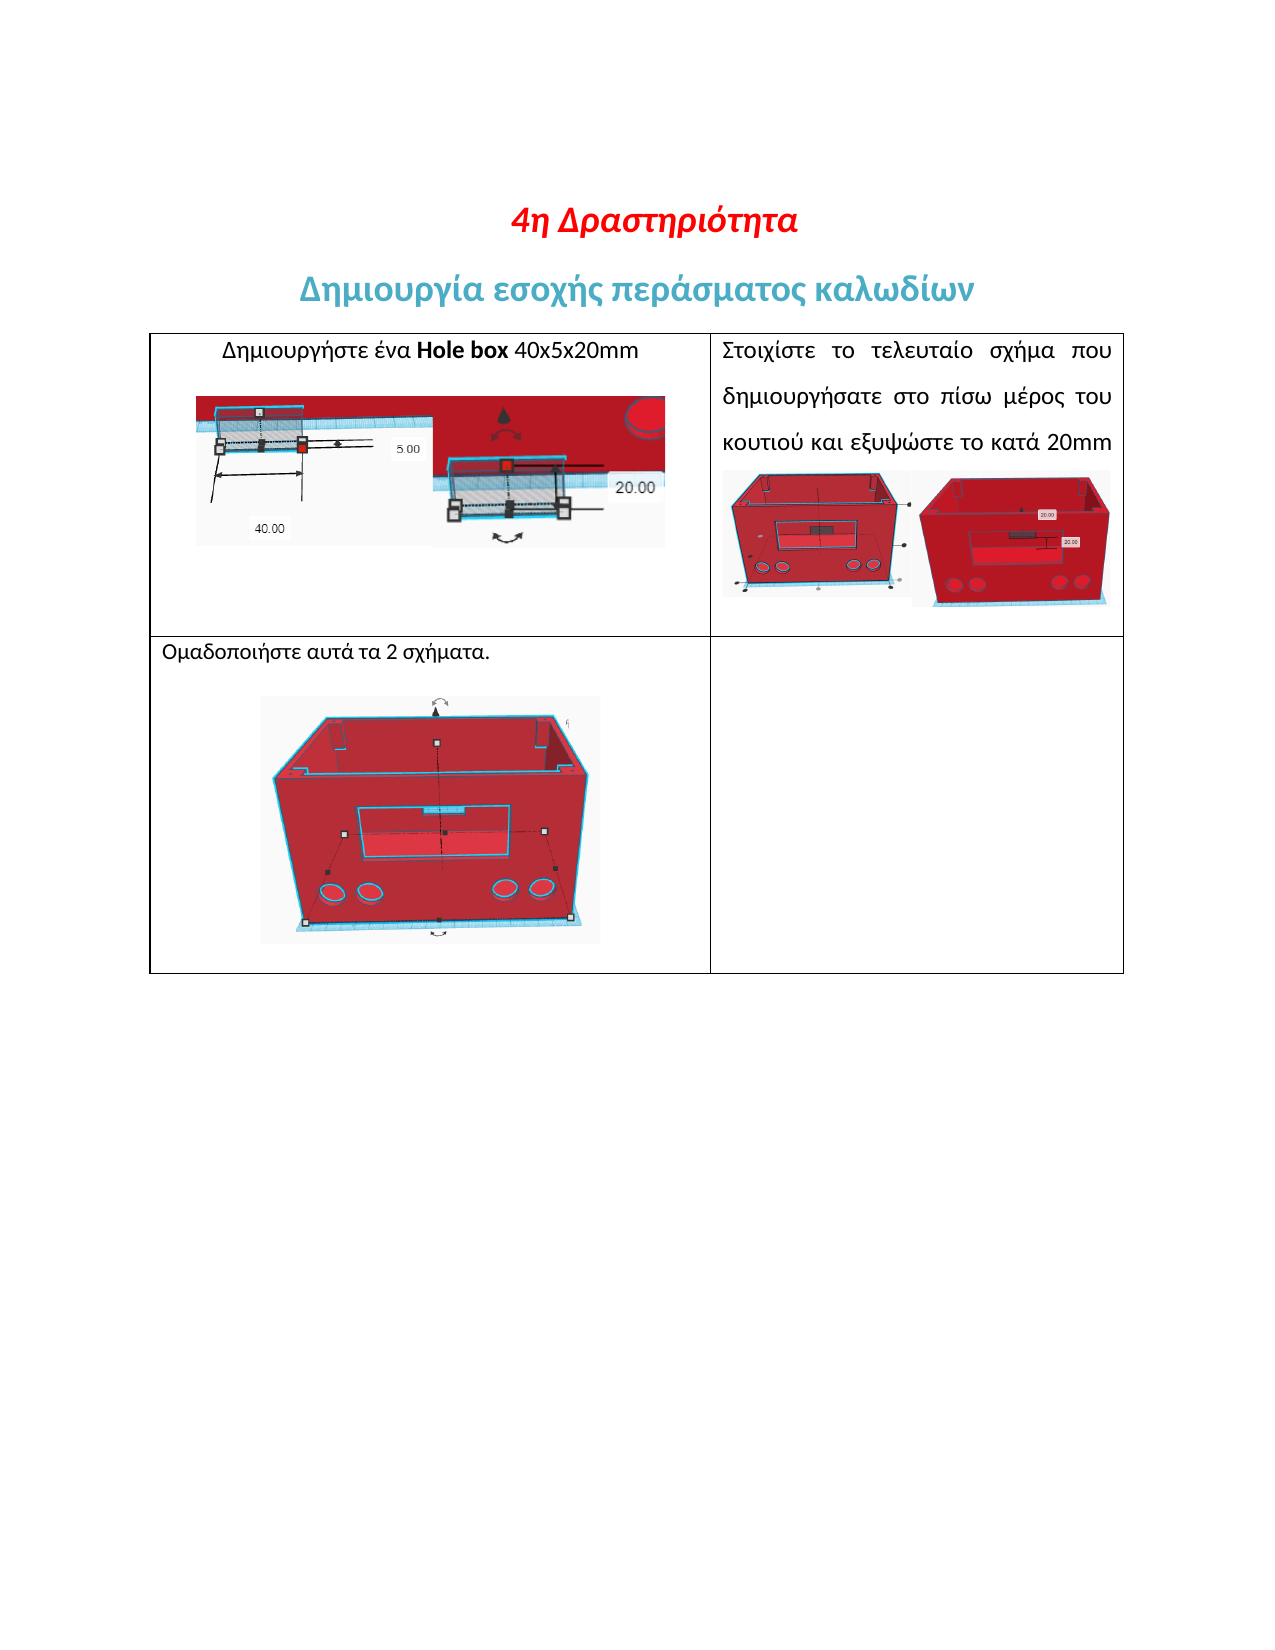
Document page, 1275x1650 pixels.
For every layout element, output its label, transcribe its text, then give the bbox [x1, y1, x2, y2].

table_header Στοιχίστε το τελευταίο σχήμα που δημιουργήσατε στο πίσω μέρος του κουτιού και εξυψώστε το κατά 20mm [711, 334, 1123, 636]
text Δημιουργία εσοχής περάσματος καλωδίων [150, 264, 1125, 310]
text 4η Δραστηριότητα [187, 196, 1125, 242]
table_cell Ομαδοποιήστε αυτά τα 2 σχήματα. [151, 637, 710, 973]
table_header Δημιουργήστε ένα Hole box 40x5x20mm [151, 334, 710, 636]
table_cell [711, 637, 1123, 973]
